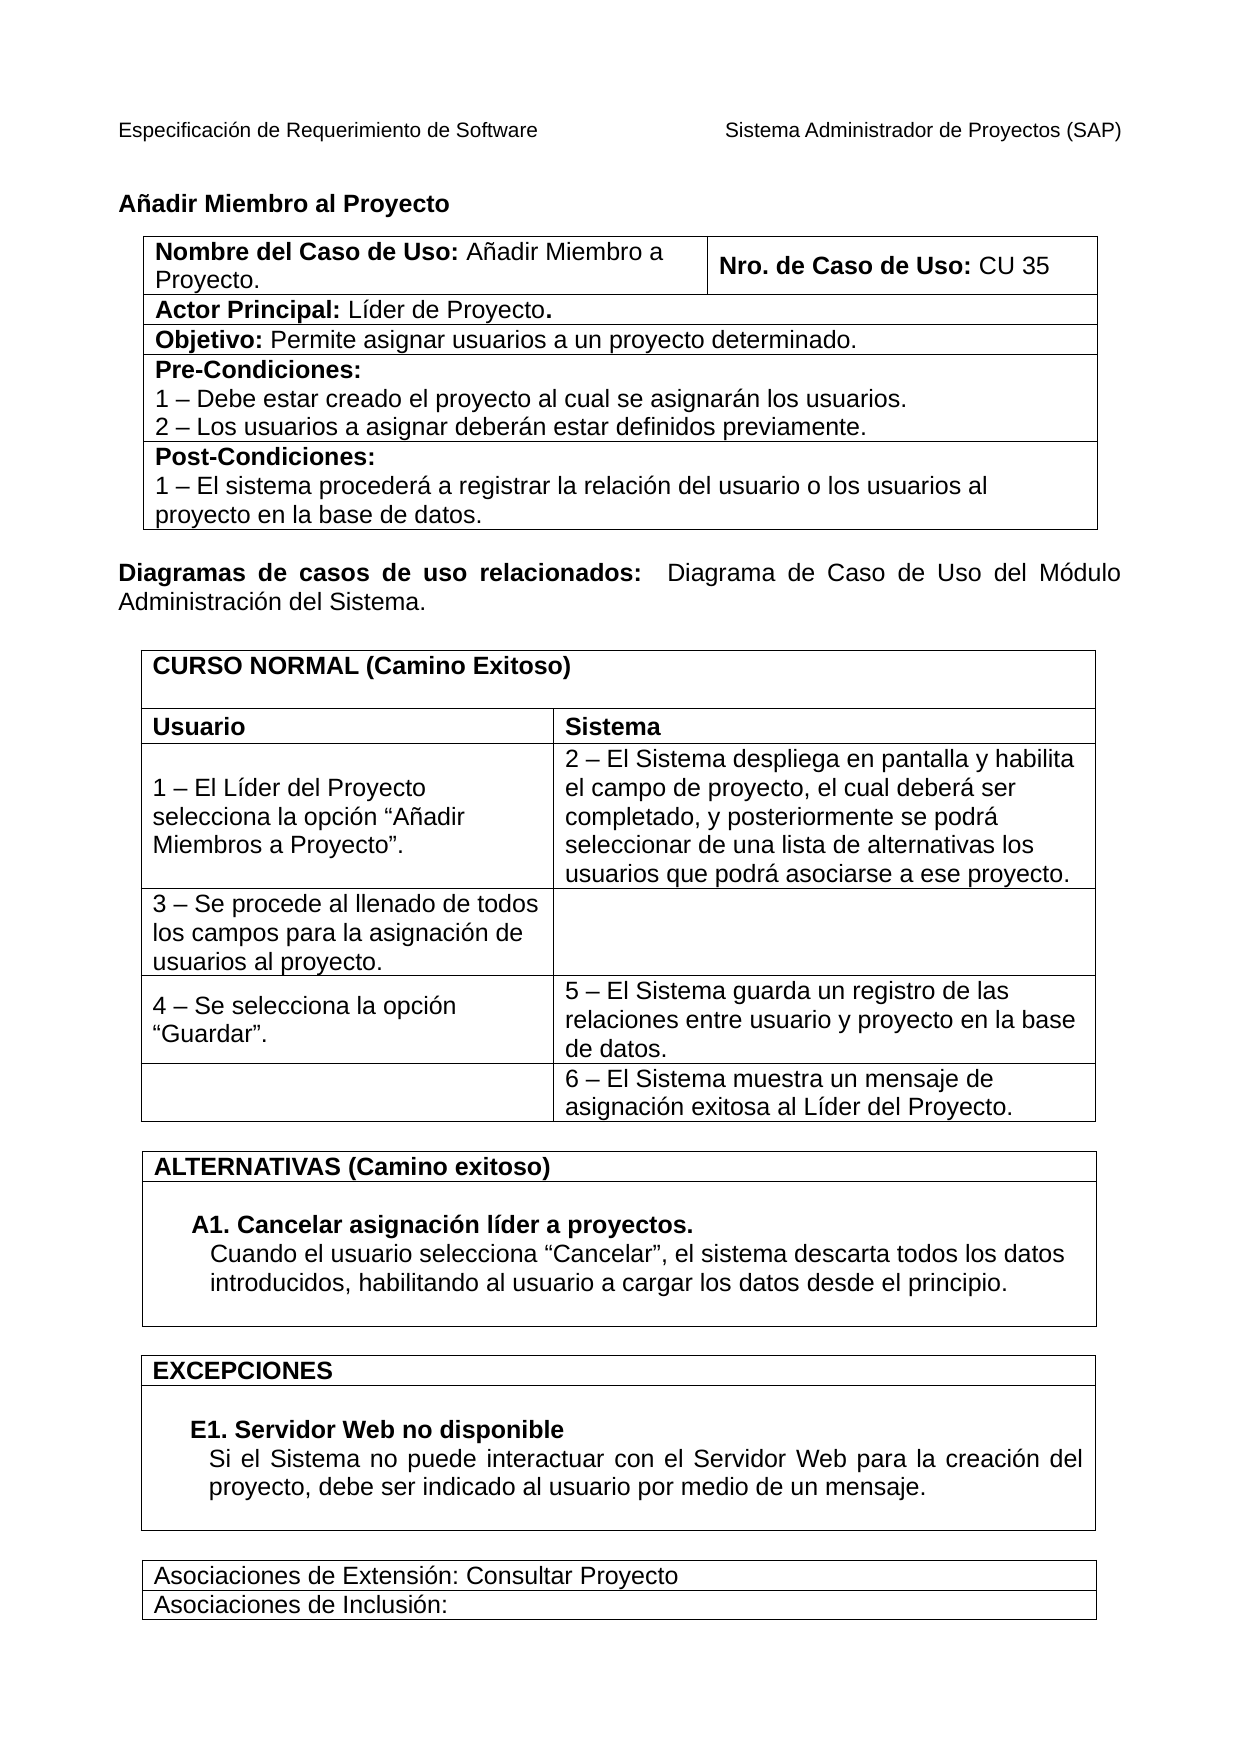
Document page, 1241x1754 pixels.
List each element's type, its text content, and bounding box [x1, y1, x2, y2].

table_cell 2 – El Sistema despliega en pantalla y habilita el campo de proyecto, el cual deberá ser completado, y posteriormente se podrá seleccionar de una lista de alternativas los usuarios que podrá asociarse a ese proyecto. [554, 744, 1095, 888]
table_header CURSO NORMAL (Camino Exitoso) [142, 651, 1095, 708]
table_cell Asociaciones de Inclusión: [143, 1591, 1096, 1619]
table_cell Sistema [554, 709, 1095, 743]
text Diagramas de casos de uso relacionados: Diagrama de Caso de Uso del Módulo Administración del Sistema. [118, 558, 1122, 616]
text Añadir Miembro al Proyecto [118, 189, 1122, 218]
table_cell Objetivo: Permite asignar usuarios a un proyecto determinado. [144, 325, 1097, 354]
table_cell 3 – Se procede al llenado de todos los campos para la asignación de usuarios al proyecto. [142, 889, 553, 975]
table_cell E1. Servidor Web no disponible Si el Sistema no puede interactuar con el Servidor Web para la creación del proyecto, debe ser indicado al usuario por medio de un mensaje. [142, 1386, 1095, 1530]
table_header Nombre del Caso de Uso: Añadir Miembro a Proyecto. [144, 237, 707, 294]
table_cell 4 – Se selecciona la opción “Guardar”. [142, 976, 553, 1063]
table_header EXCEPCIONES [142, 1356, 1095, 1385]
table_cell Pre-Condiciones: 1 – Debe estar creado el proyecto al cual se asignarán los usuarios. 2 – Los usuarios a asignar deberán estar definidos previamente. [144, 355, 1097, 441]
table_cell [554, 889, 1095, 975]
table_cell Actor Principal: Líder de Proyecto. [144, 295, 1097, 324]
table_cell A1. Cancelar asignación líder a proyectos. Cuando el usuario selecciona “Cancelar”, el sistema descarta todos los datos introducidos, habilitando al usuario a cargar los datos desde el principio. [143, 1182, 1096, 1326]
table_header Nro. de Caso de Uso: CU 35 [708, 237, 1097, 294]
table_cell 6 – El Sistema muestra un mensaje de asignación exitosa al Líder del Proyecto. [554, 1064, 1095, 1121]
table_header Asociaciones de Extensión: Consultar Proyecto [143, 1561, 1096, 1589]
table_cell Usuario [142, 709, 553, 743]
table_cell [142, 1064, 553, 1121]
table_header ALTERNATIVAS (Camino exitoso) [143, 1152, 1096, 1181]
table_cell 5 – El Sistema guarda un registro de las relaciones entre usuario y proyecto en la base de datos. [554, 976, 1095, 1063]
table_cell Post-Condiciones: 1 – El sistema procederá a registrar la relación del usuario o los usuarios al proyecto en la base de datos. [144, 442, 1097, 528]
table_cell 1 – El Líder del Proyecto selecciona la opción “Añadir Miembros a Proyecto”. [142, 744, 553, 888]
